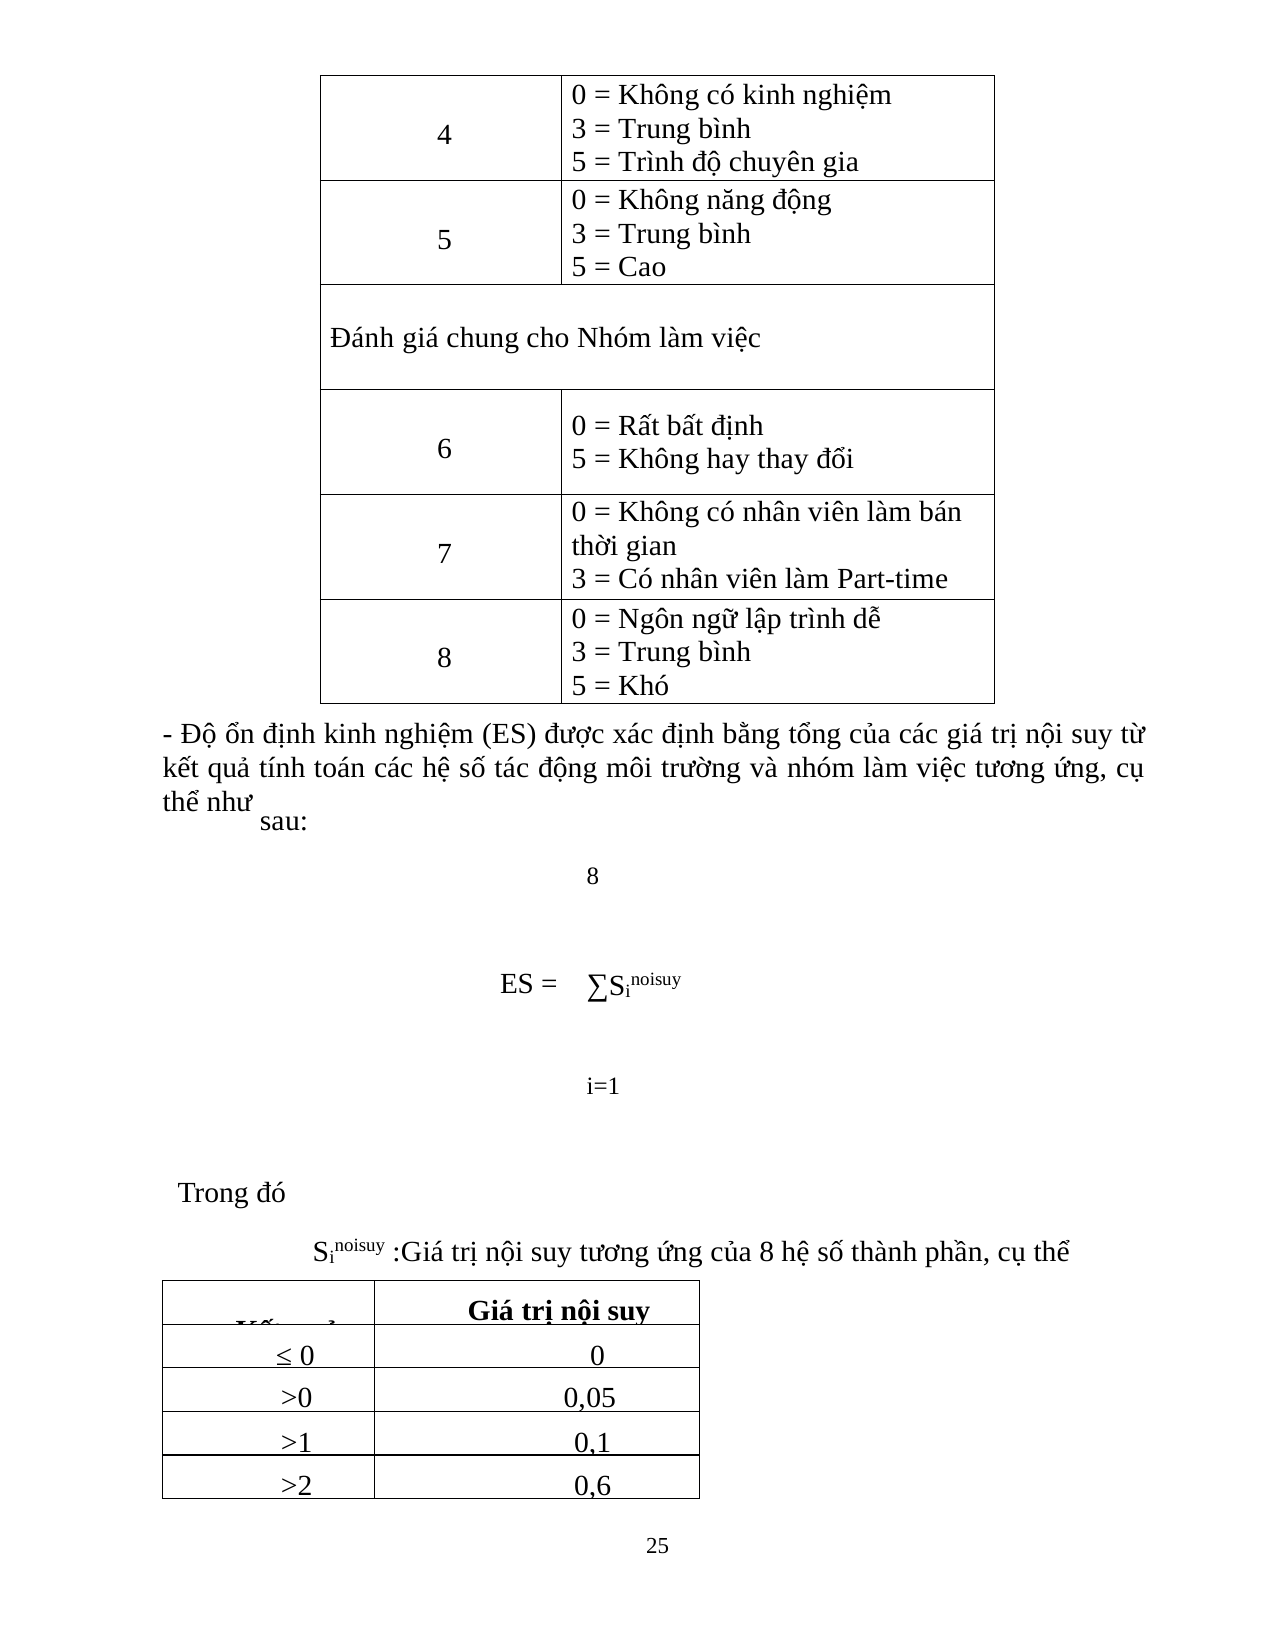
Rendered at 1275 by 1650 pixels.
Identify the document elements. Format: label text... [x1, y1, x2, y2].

table_cell ≤ 0 [163, 1325, 374, 1367]
table_cell 8 [321, 600, 561, 703]
table_cell 0,6 [375, 1456, 699, 1498]
table_cell 0 = Rất bất định 5 = Không hay thay đổi [562, 390, 994, 494]
table_cell [401, 1058, 575, 1163]
table_header Giá trị nội suy [375, 1281, 699, 1323]
table_cell 4 [321, 76, 561, 180]
table_cell Đánh giá chung cho Nhóm làm việc [321, 285, 994, 389]
table_cell 6 [321, 390, 561, 494]
table_header 8 [575, 849, 914, 953]
table_cell >0 [163, 1368, 374, 1411]
table_header [401, 849, 575, 953]
text Sinoisuy :Giá trị nội suy tương ứng của 8 hệ số thành phần, cụ thể [237, 1234, 1275, 1267]
table_cell 0 [375, 1325, 699, 1367]
table_cell >1 [163, 1412, 374, 1454]
table_cell 7 [321, 495, 561, 598]
table_cell 0 = Không năng động 3 = Trung bình 5 = Cao [562, 181, 994, 284]
table_cell 5 [321, 181, 561, 284]
text - Độ ổn định kinh nghiệm (ES) được xác định bằng tổng của các giá trị nội suy từ kết quả tính toán các hệ số tác động môi trường và nhóm làm việc tương ứng, cụ thể như sau: [162, 717, 1145, 836]
text Trong đó [162, 1175, 1275, 1209]
table_cell 0 = Không có nhân viên làm bán thời gian 3 = Có nhân viên làm Part-time 5 = Tất cả đều làm Part-time [562, 495, 994, 598]
table_cell 0 = Ngôn ngữ lập trình dễ 3 = Trung bình 5 = Khó [562, 600, 994, 703]
table_cell 0 = Không có kinh nghiệm 3 = Trung bình 5 = Trình độ chuyên gia [562, 76, 994, 180]
table_cell 0,05 [375, 1368, 699, 1411]
table_cell i=1 [575, 1058, 914, 1163]
table_cell ∑Sinoisuy [575, 954, 914, 1058]
table_cell 0,1 [375, 1412, 699, 1454]
table_cell >2 [163, 1456, 374, 1498]
table_header Kết quả [163, 1281, 374, 1323]
table_cell ES = [401, 954, 575, 1058]
